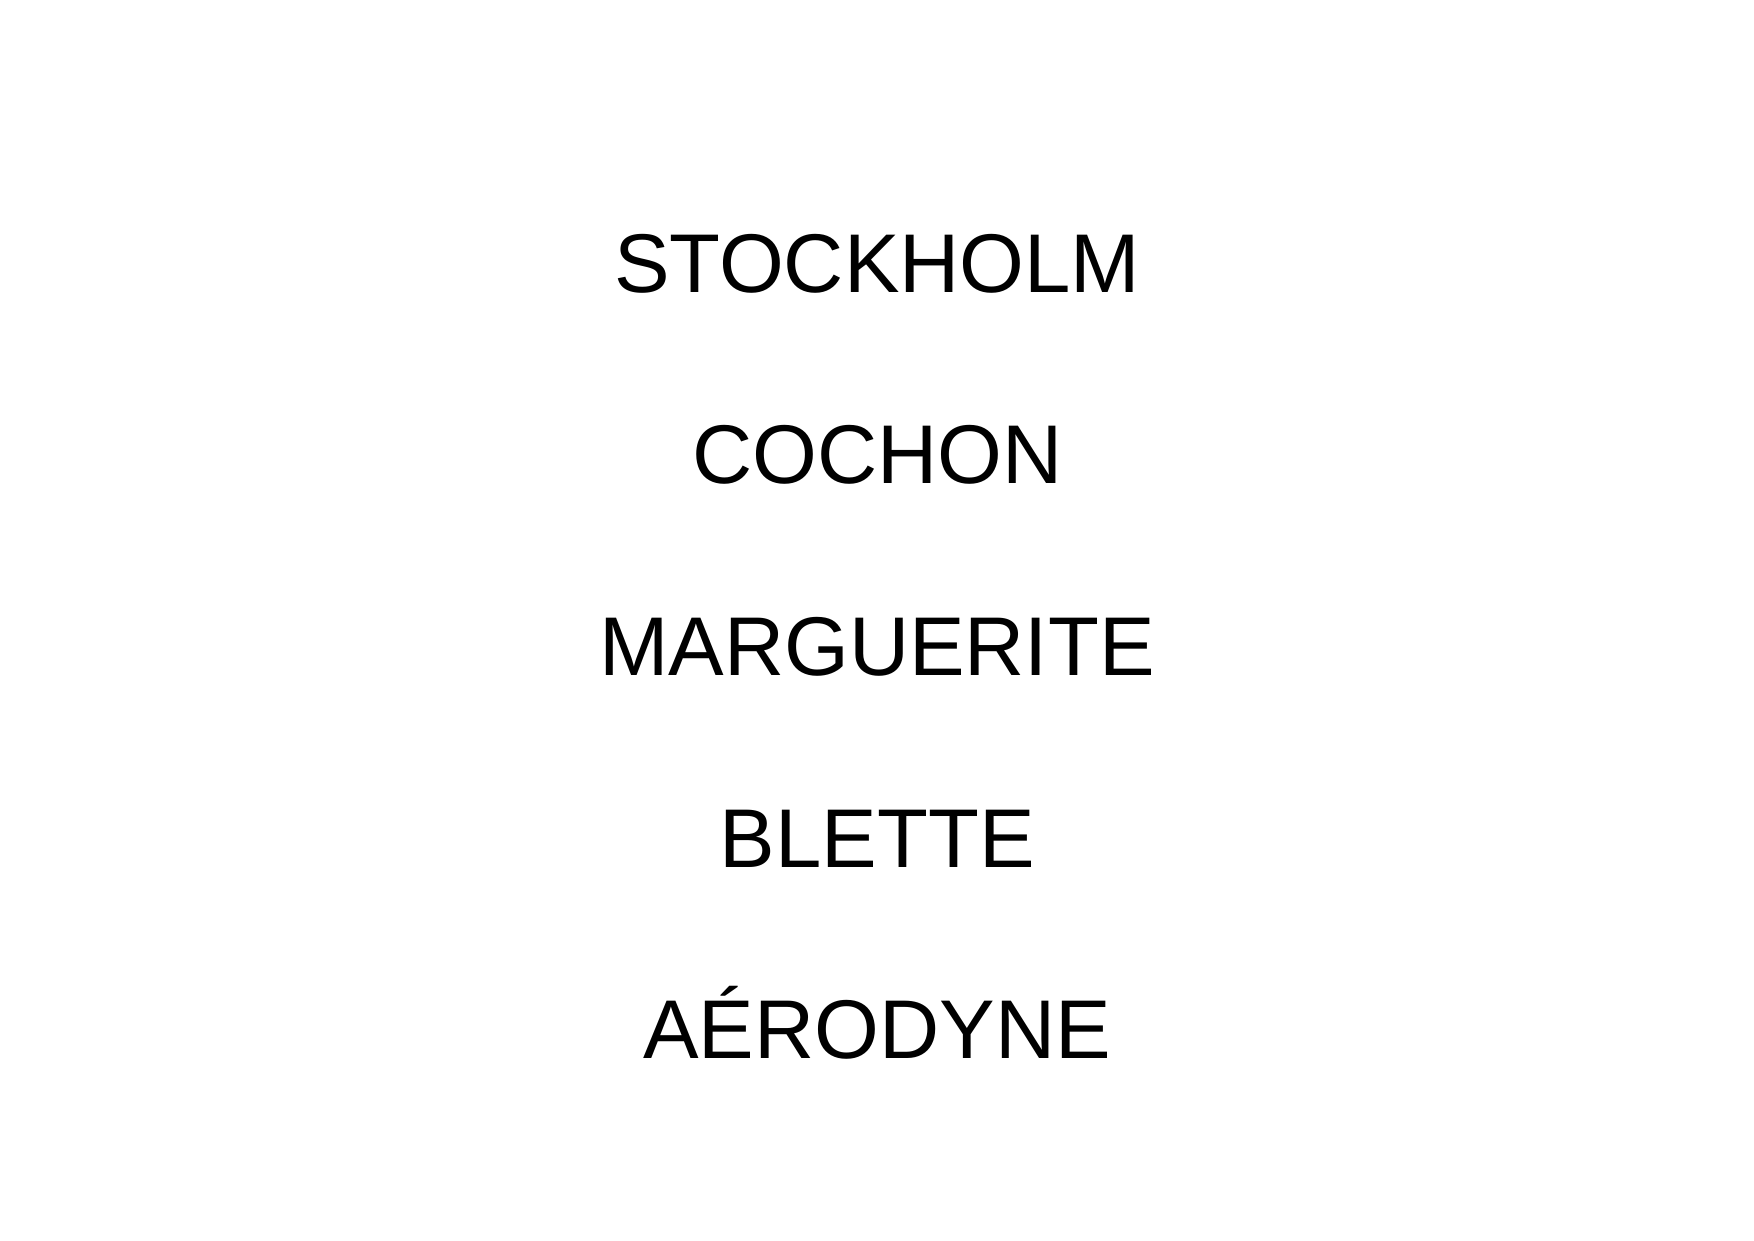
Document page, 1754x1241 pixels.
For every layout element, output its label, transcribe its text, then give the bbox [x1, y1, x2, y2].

text COCHON [118, 406, 1636, 501]
text MARGUERITE [118, 597, 1636, 693]
text BLETTE [118, 789, 1636, 885]
text AÉRODYNE [118, 981, 1636, 1076]
text STOCKHOLM [118, 214, 1636, 310]
